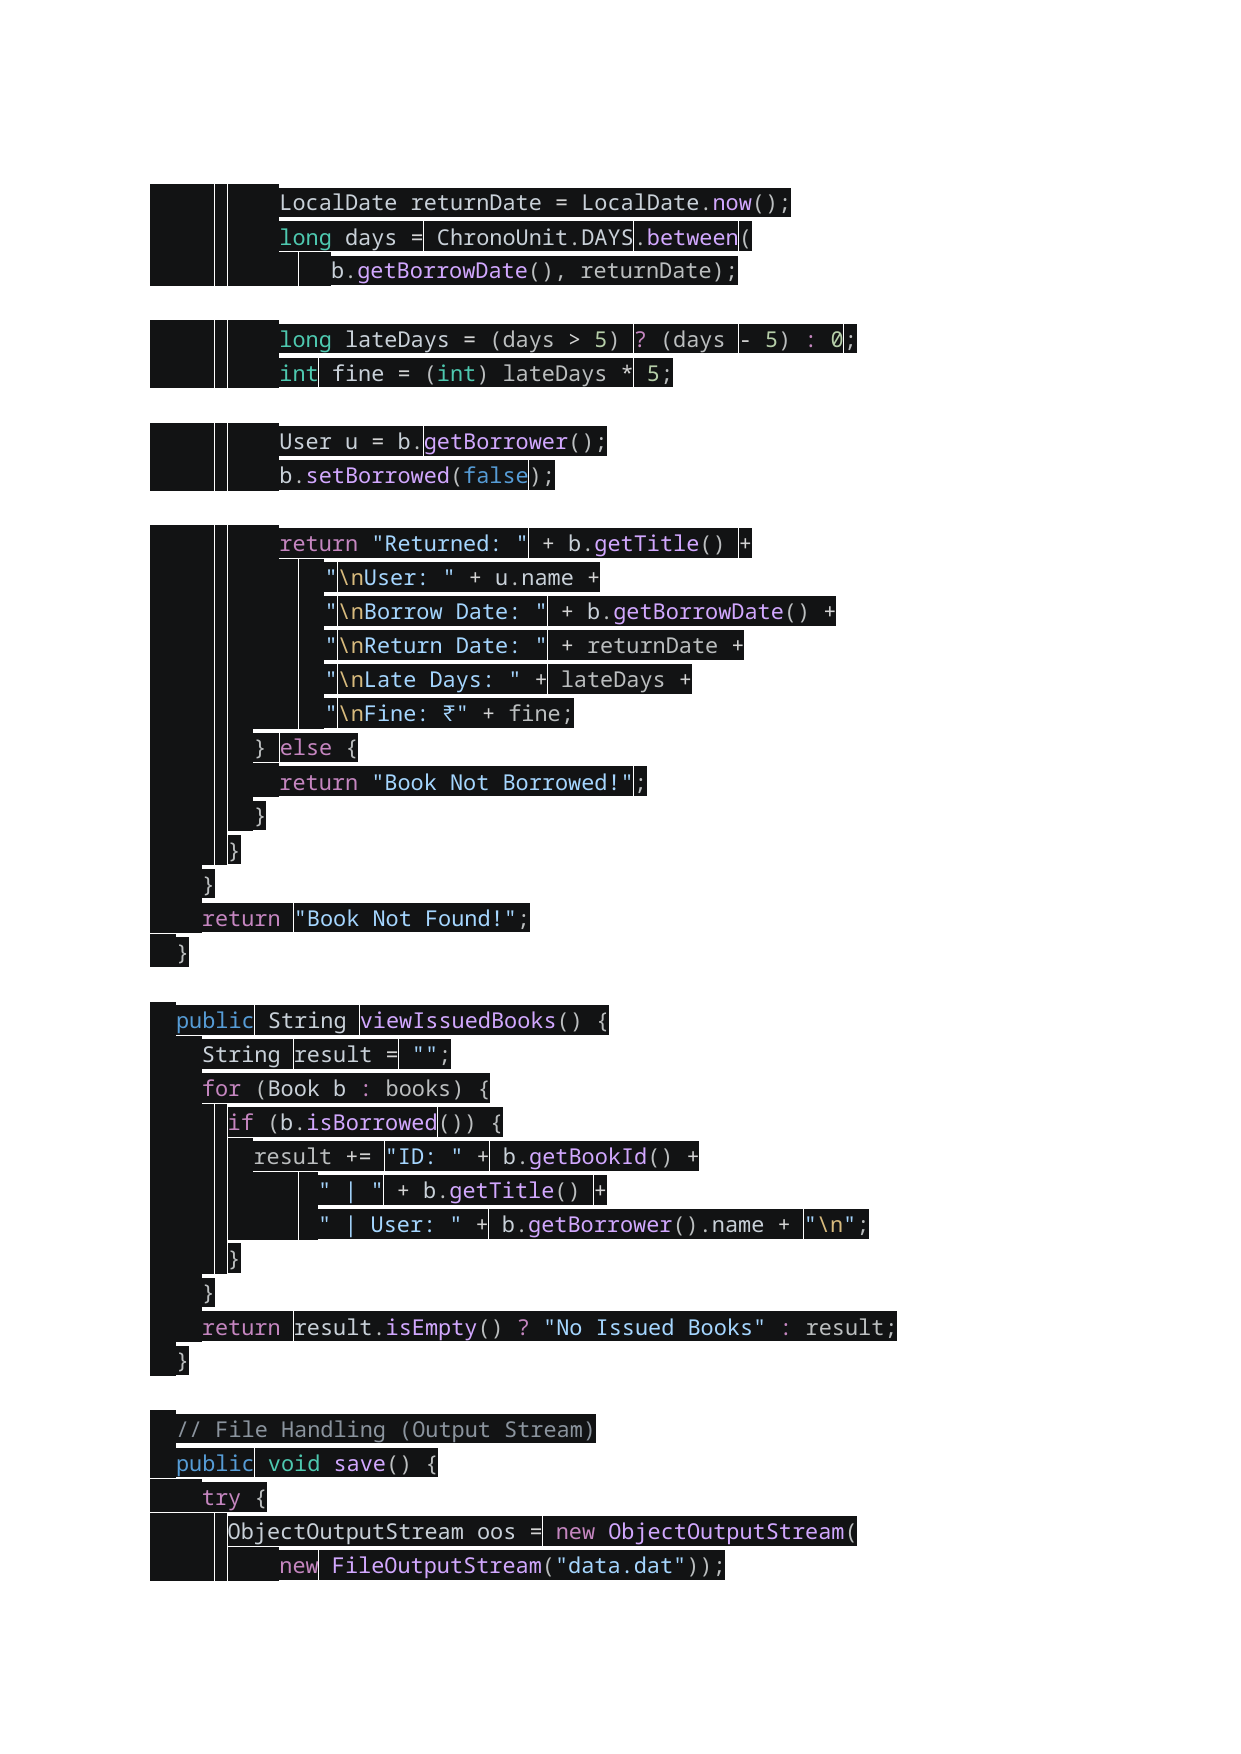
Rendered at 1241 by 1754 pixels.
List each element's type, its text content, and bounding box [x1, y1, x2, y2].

text b.getBorrowDate(), returnDate); [150, 252, 1090, 286]
text LocalDate returnDate = LocalDate.now(); [150, 184, 1090, 218]
text } [150, 933, 1090, 967]
text if (b.isBorrowed()) { [150, 1104, 1090, 1138]
text String result = ""; [150, 1036, 1090, 1070]
text try { [150, 1478, 1090, 1512]
text return "Book Not Borrowed!"; [150, 763, 1090, 797]
text } [150, 1274, 1090, 1308]
text return "Book Not Found!"; [150, 899, 1090, 933]
text result += "ID: " + b.getBookId() + [150, 1138, 1090, 1172]
text } [150, 831, 1090, 865]
text } else { [150, 729, 1090, 763]
text "\nLate Days: " + lateDays + [150, 661, 1090, 695]
text long lateDays = (days > 5) ? (days - 5) : 0; [150, 320, 1090, 354]
text } [150, 1240, 1090, 1274]
text return result.isEmpty() ? "No Issued Books" : result; [150, 1308, 1090, 1342]
text "\nBorrow Date: " + b.getBorrowDate() + [150, 593, 1090, 627]
text new FileOutputStream("data.dat")); [150, 1547, 1090, 1581]
text return "Returned: " + b.getTitle() + [150, 525, 1090, 559]
text for (Book b : books) { [150, 1070, 1090, 1104]
text "\nReturn Date: " + returnDate + [150, 627, 1090, 661]
text b.setBorrowed(false); [150, 457, 1090, 491]
text " | User: " + b.getBorrower().name + "\n"; [150, 1206, 1090, 1240]
text ObjectOutputStream oos = new ObjectOutputStream( [150, 1512, 1090, 1547]
text long days = ChronoUnit.DAYS.between( [150, 218, 1090, 252]
text } [150, 865, 1090, 899]
text // File Handling (Output Stream) [150, 1410, 1090, 1444]
text User u = b.getBorrower(); [150, 422, 1090, 457]
text " | " + b.getTitle() + [150, 1172, 1090, 1206]
text "\nUser: " + u.name + [150, 559, 1090, 593]
text public void save() { [150, 1444, 1090, 1478]
text } [150, 1342, 1090, 1376]
text } [150, 797, 1090, 831]
text "\nFine: ₹" + fine; [150, 695, 1090, 729]
text public String viewIssuedBooks() { [150, 1002, 1090, 1036]
text int fine = (int) lateDays * 5; [150, 354, 1090, 388]
